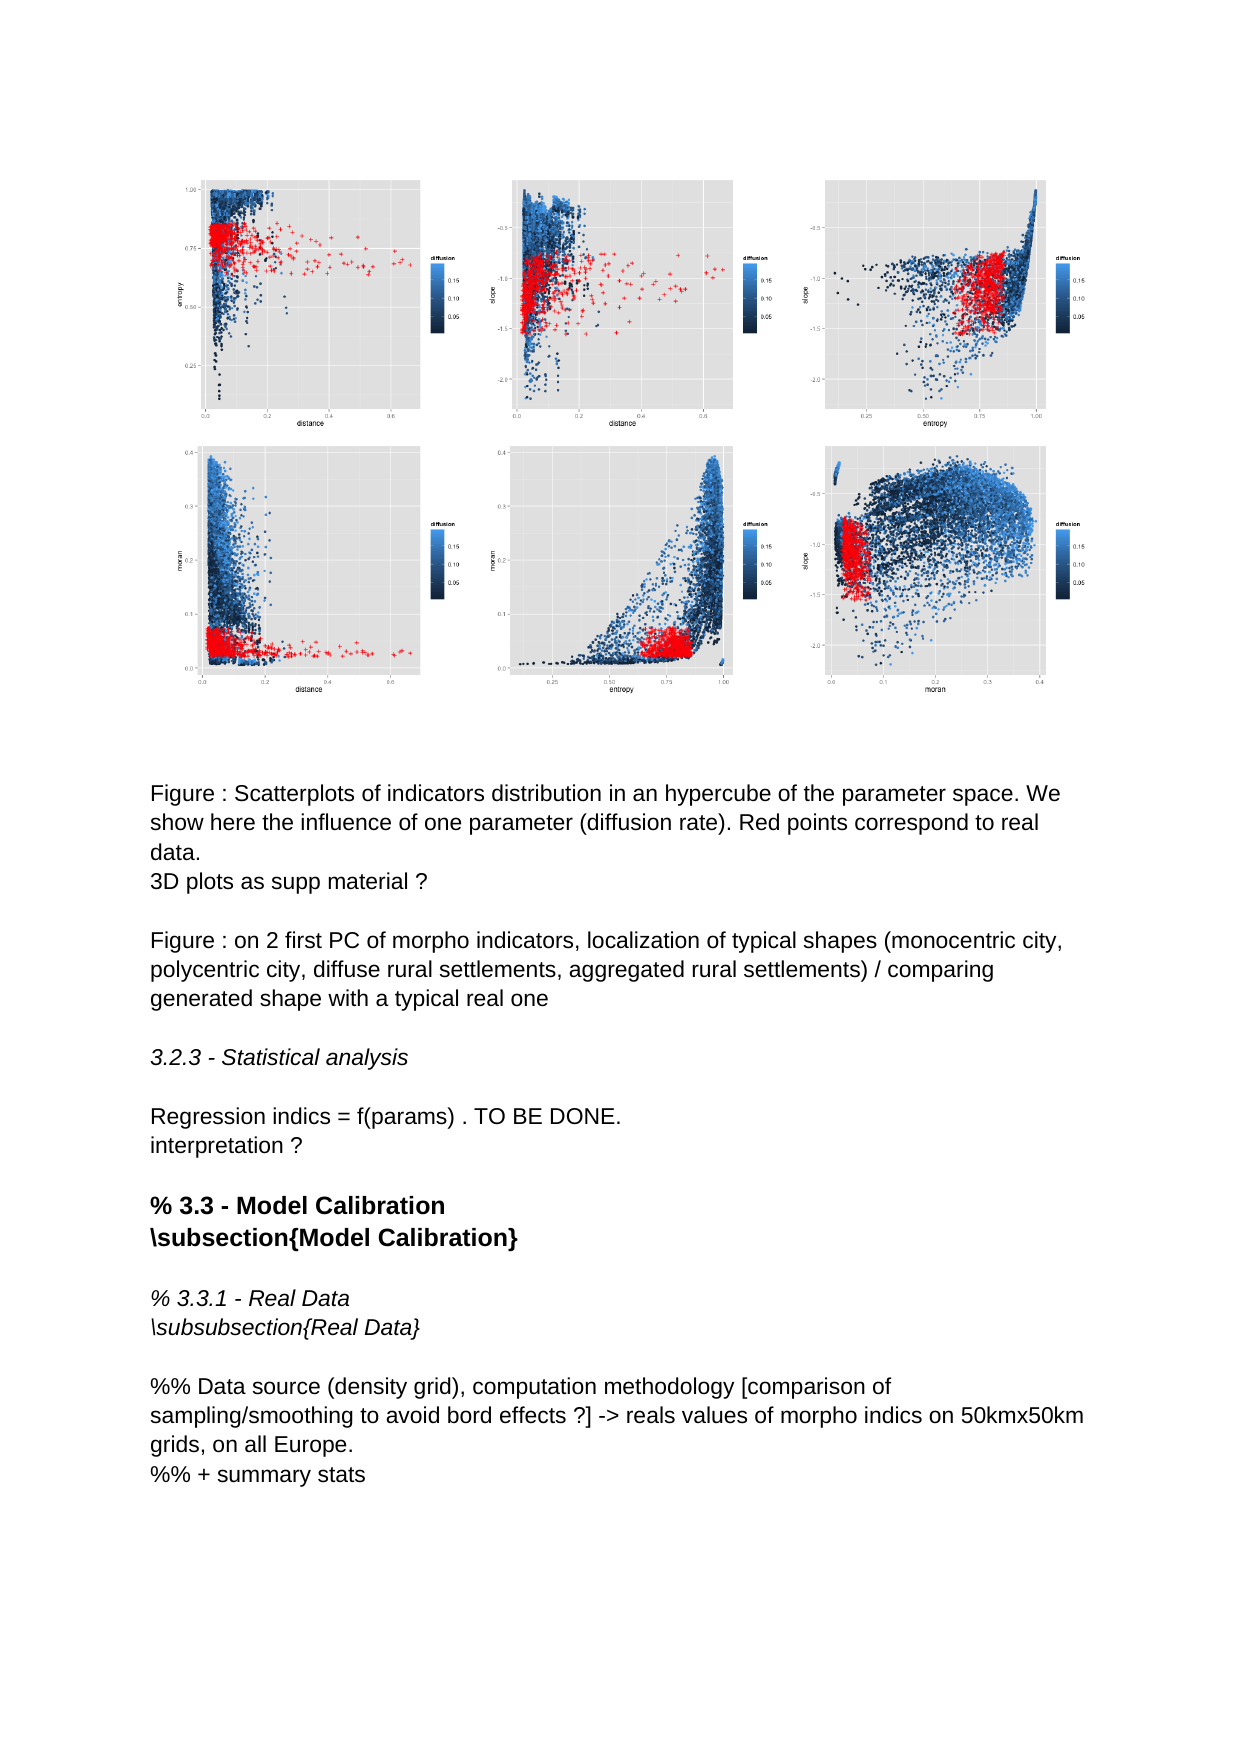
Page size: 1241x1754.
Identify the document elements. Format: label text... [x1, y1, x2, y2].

picture [168, 168, 1106, 700]
text Figure : Scatterplots of indicators distribution in an hypercube of the parameter space. We show here the influence of one parameter (diffusion rate). Red points correspond to real data. [150, 781, 1091, 865]
text 3D plots as supp material ? [150, 869, 1091, 894]
text \subsection{Model Calibration} [150, 1224, 1091, 1252]
text interpretation ? [150, 1133, 1091, 1159]
text Figure : on 2 first PC of morpho indicators, localization of typical shapes (monocentric city, polycentric city, diffuse rural settlements, aggregated rural settlements) / comparing generated shape with a typical real one [150, 927, 1091, 1012]
text 3.2.3 - Statistical analysis [150, 1045, 1091, 1071]
text %% Data source (density grid), computation methodology [comparison of sampling/smoothing to avoid bord effects ?] -> reals values of morpho indics on 50kmx50km grids, on all Europe. [150, 1373, 1091, 1458]
text %% + summary stats [150, 1462, 1091, 1487]
text % 3.3 - Model Calibration [150, 1192, 1091, 1220]
text Regression indics = f(params) . TO BE DONE. [150, 1104, 1091, 1129]
text \subsubsection{Real Data} [150, 1315, 1091, 1340]
text % 3.3.1 - Real Data [150, 1285, 1091, 1311]
